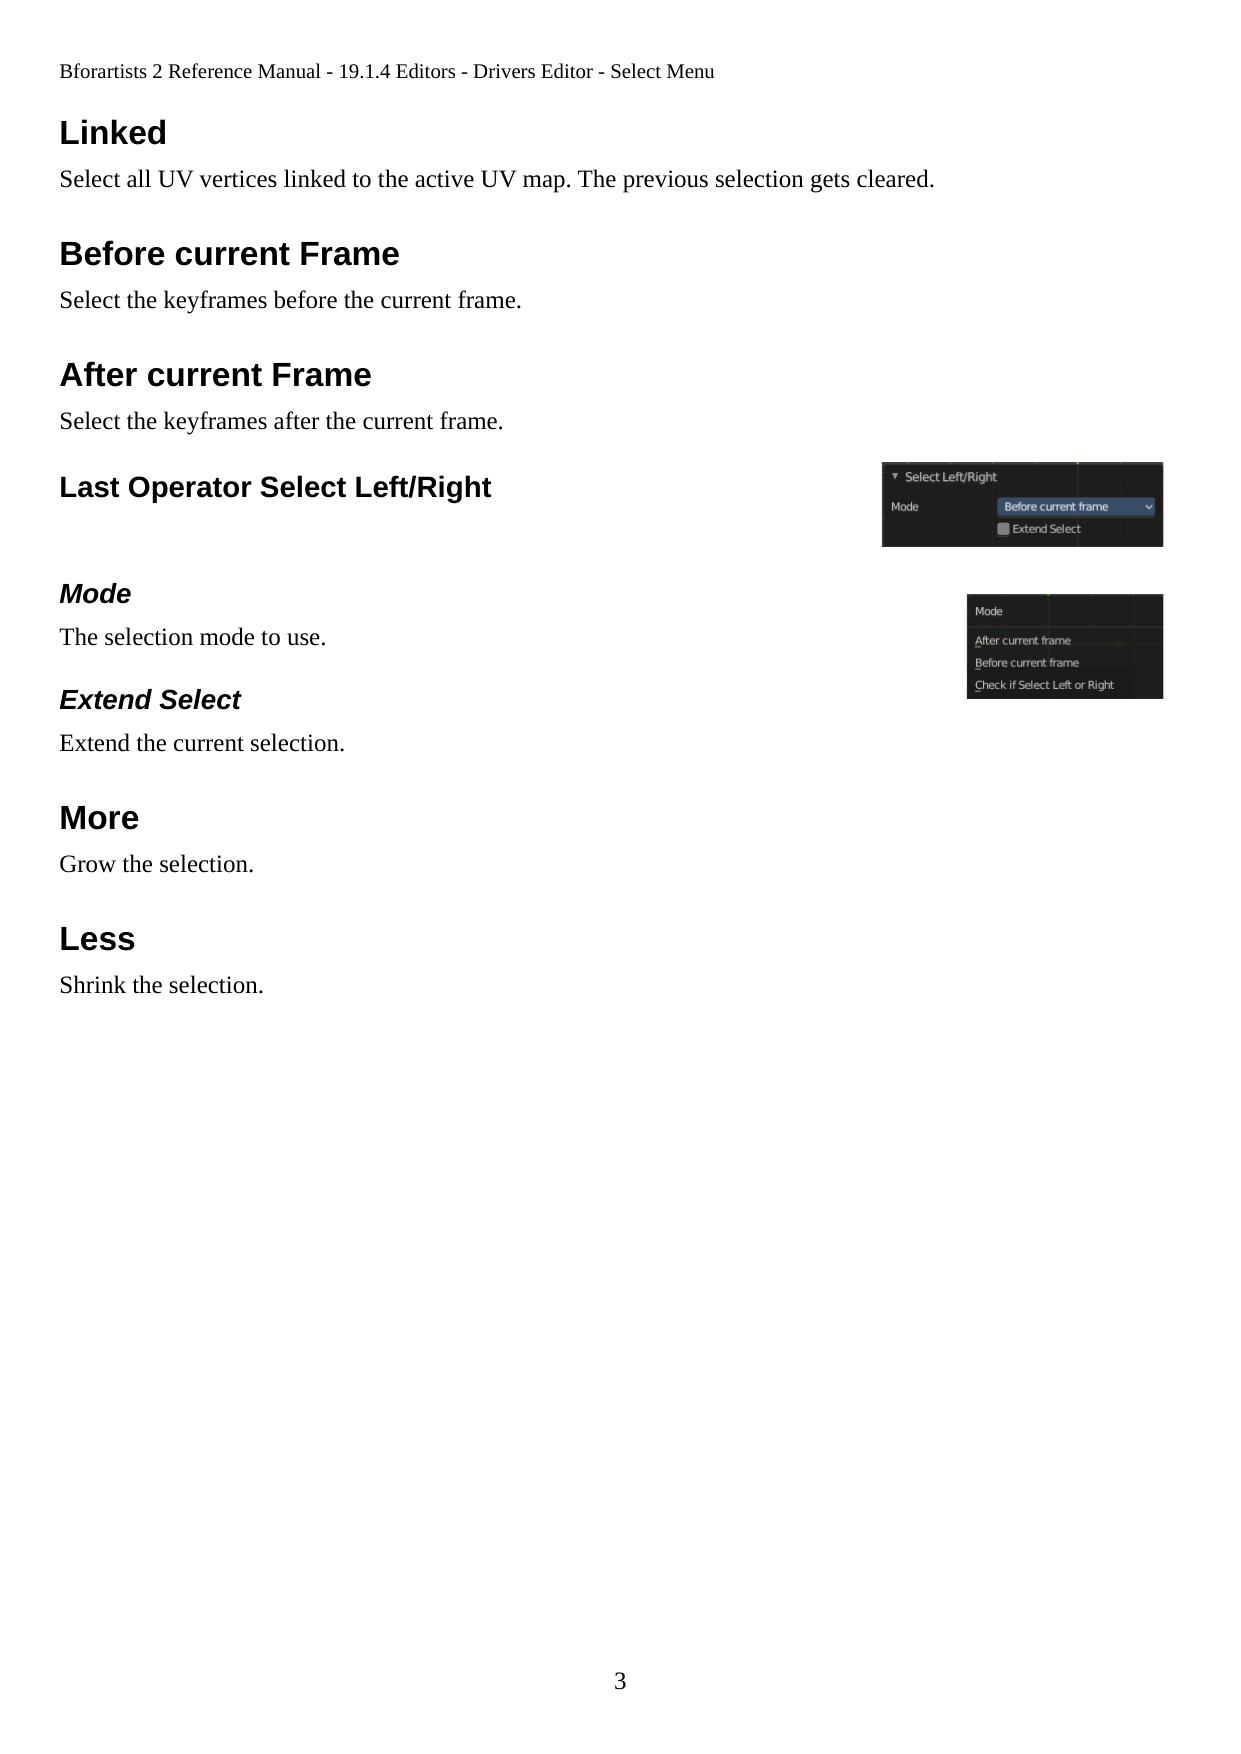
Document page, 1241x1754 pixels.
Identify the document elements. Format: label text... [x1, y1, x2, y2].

text Select all UV vertices linked to the active UV map. The previous selection gets cleared. [59, 164, 1181, 192]
subtitle After current Frame [59, 355, 1181, 393]
picture [966, 594, 1164, 699]
subtitle Before current Frame [59, 234, 1181, 272]
text Select the keyframes before the current frame. [59, 285, 1181, 313]
subtitle Last Operator Select Left/Right [59, 469, 881, 503]
text Select the keyframes after the current frame. [59, 406, 1181, 434]
subtitle Linked [59, 113, 1181, 151]
text Grow the selection. [59, 849, 1181, 877]
text Shrink the selection. [59, 970, 1181, 998]
subtitle Less [59, 918, 1181, 957]
subtitle Extend Select [59, 683, 1181, 715]
subtitle Mode [59, 577, 1181, 609]
text The selection mode to use. [59, 622, 966, 650]
subtitle More [59, 797, 1181, 836]
text Extend the current selection. [59, 728, 1181, 756]
picture [881, 462, 1164, 547]
